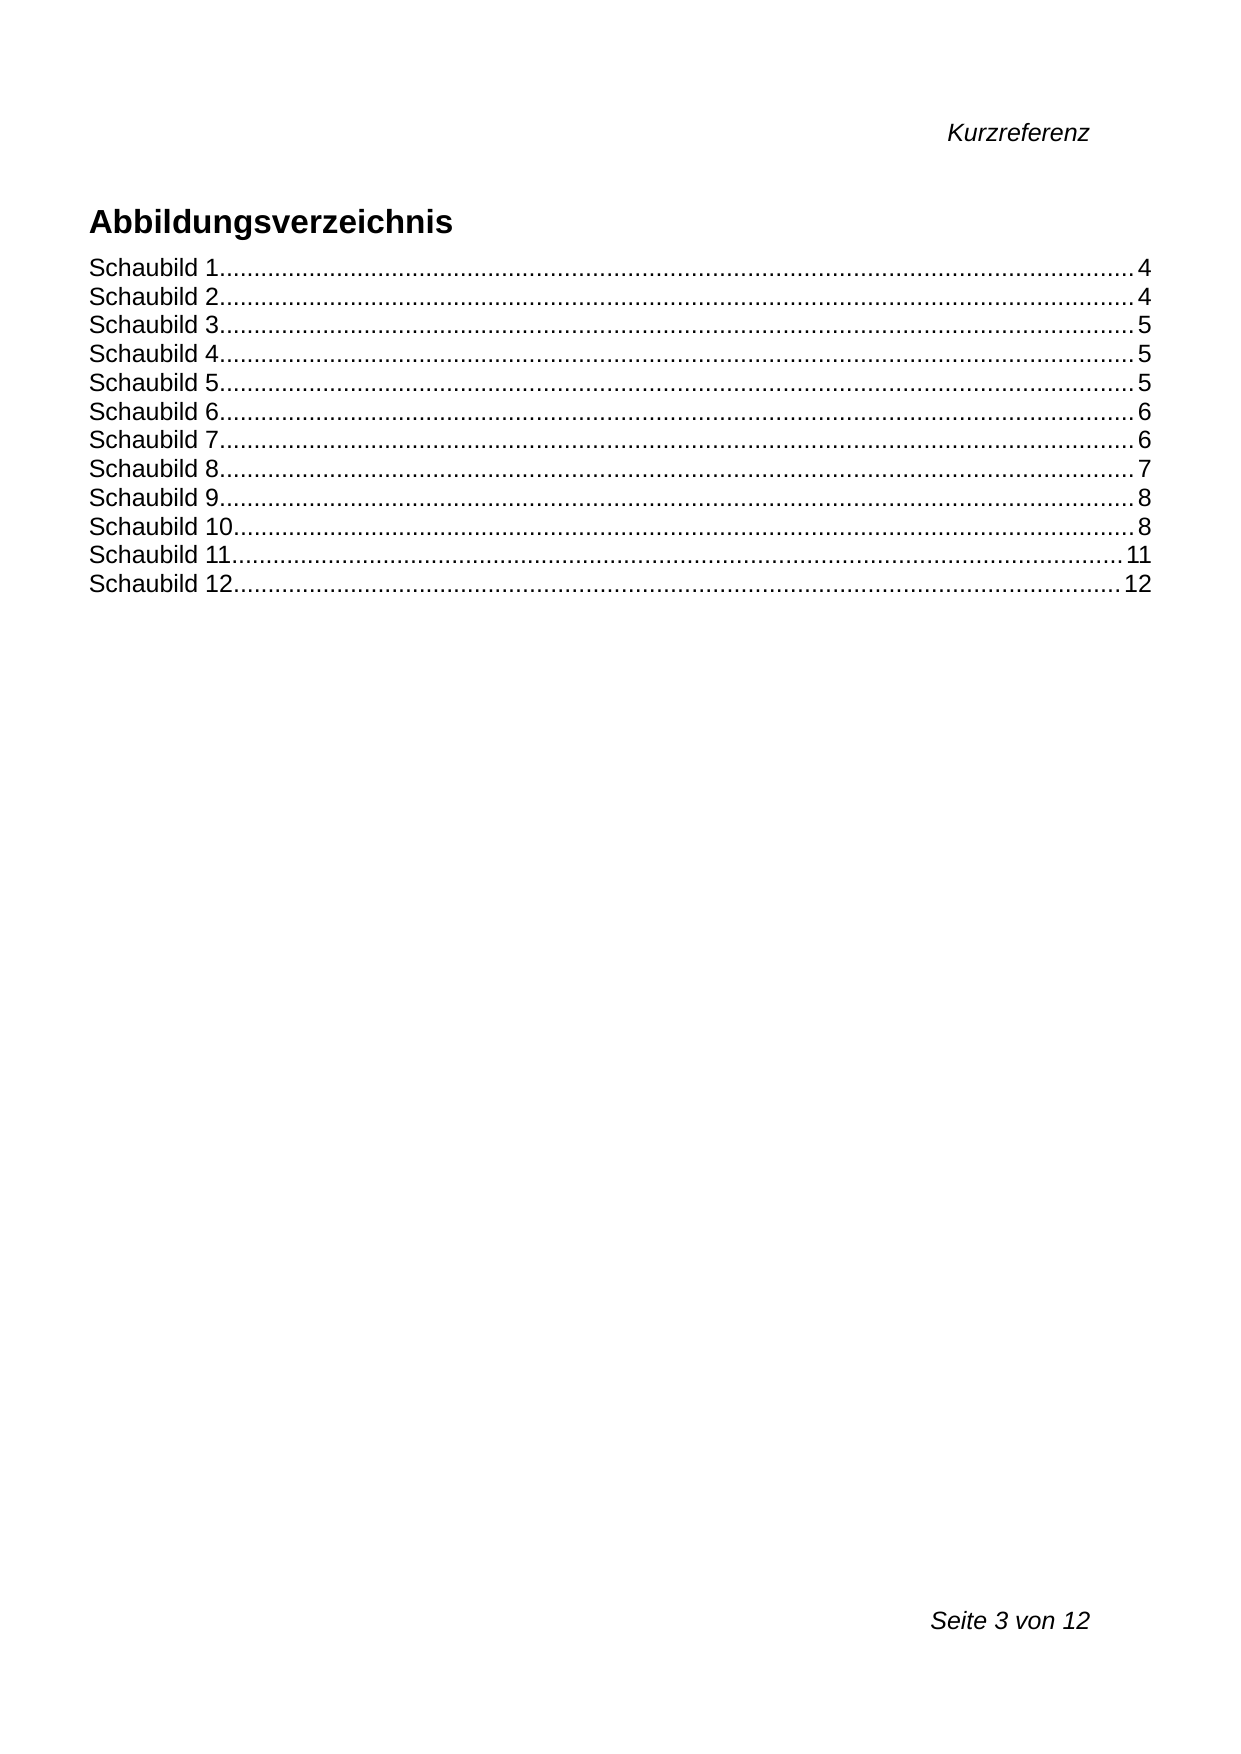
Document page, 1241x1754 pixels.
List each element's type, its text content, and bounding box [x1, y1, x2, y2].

text Schaubild 11 11 [88, 541, 1152, 569]
text Schaubild 10 8 [88, 512, 1152, 541]
text Schaubild 9 8 [88, 483, 1152, 512]
text Schaubild 8 7 [88, 454, 1152, 483]
text Schaubild 1 4 [88, 253, 1152, 282]
text Schaubild 4 5 [88, 339, 1152, 368]
text Schaubild 7 6 [88, 426, 1152, 454]
text Schaubild 12 12 [88, 569, 1152, 598]
text Schaubild 5 5 [88, 368, 1152, 397]
text Schaubild 6 6 [88, 397, 1152, 426]
text Schaubild 2 4 [88, 282, 1152, 311]
subtitle Abbildungsverzeichnis [88, 202, 1152, 241]
text Schaubild 3 5 [88, 311, 1152, 339]
